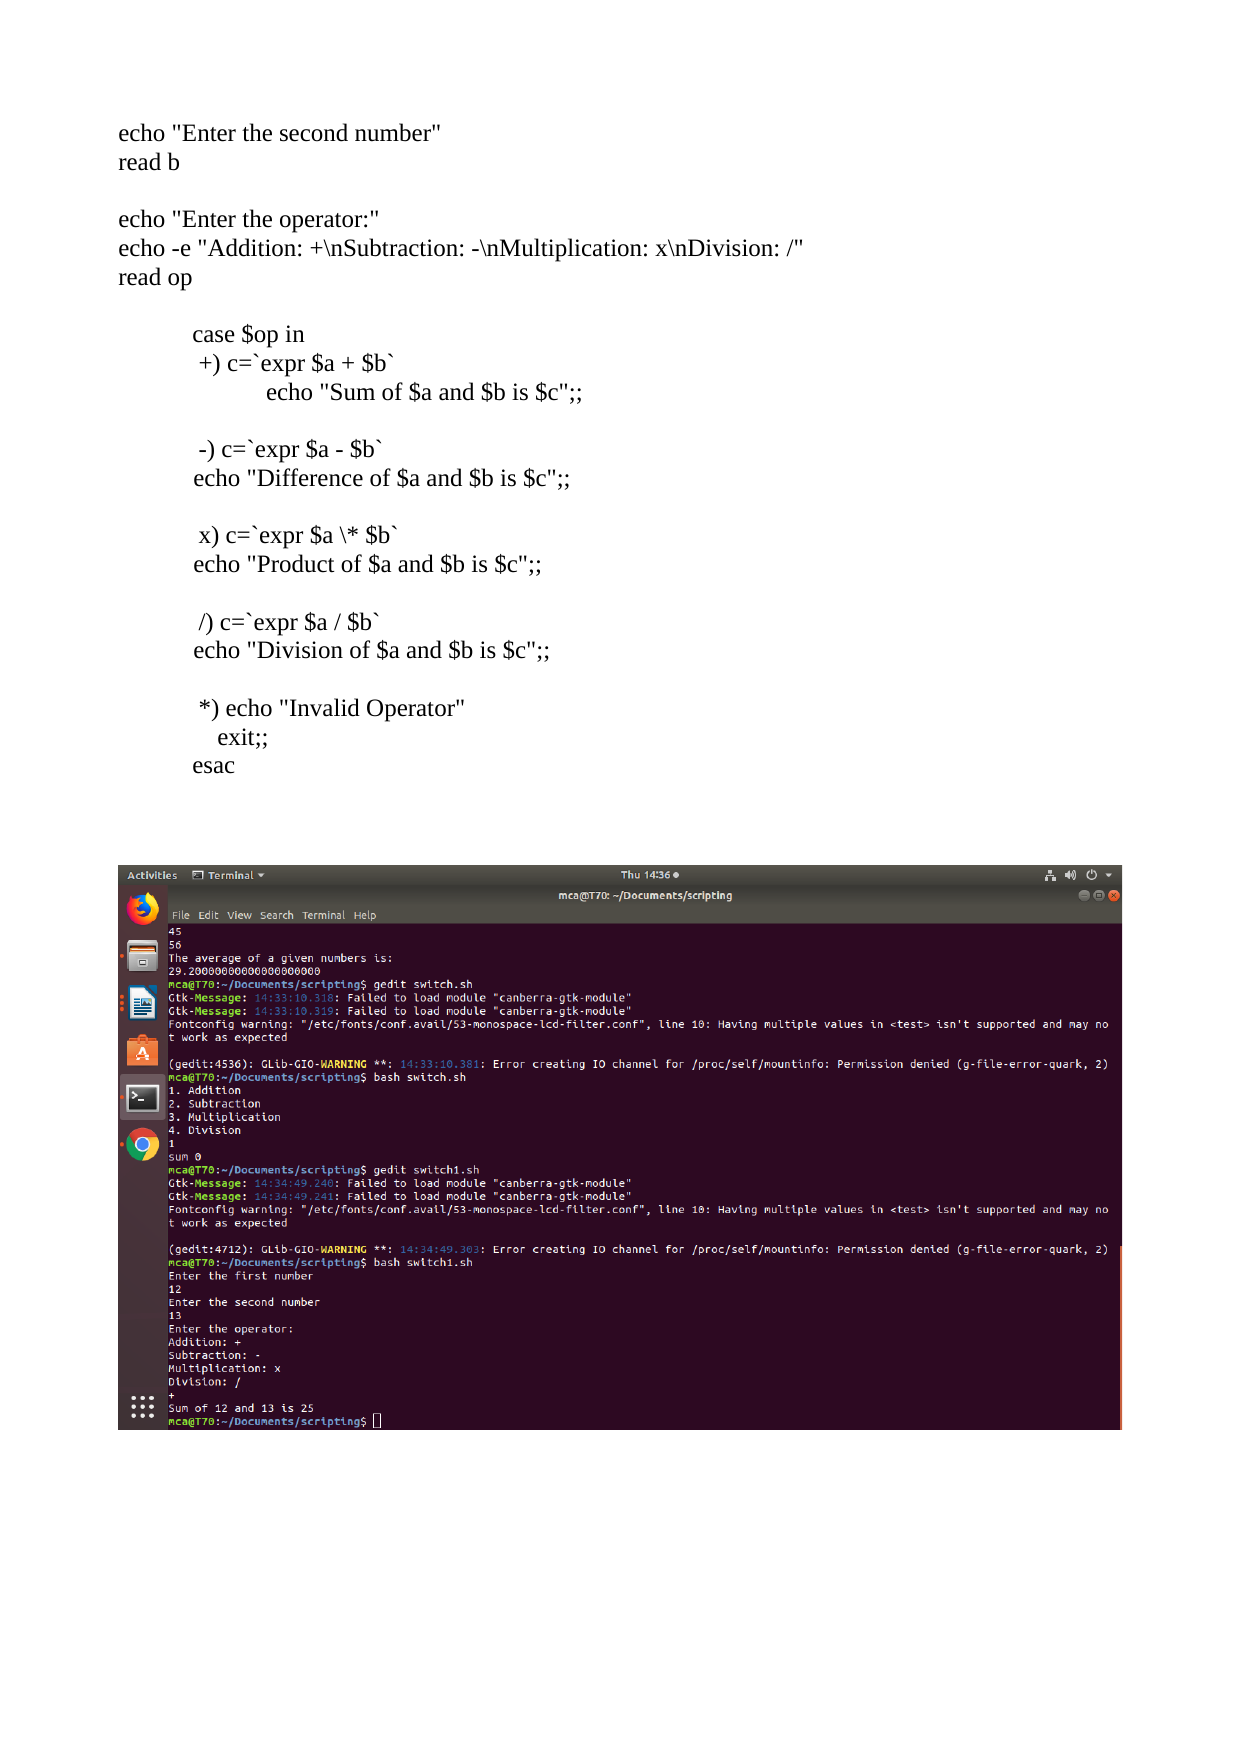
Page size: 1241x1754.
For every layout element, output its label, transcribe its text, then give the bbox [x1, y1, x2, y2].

text read b [118, 147, 1122, 176]
text *) echo "Invalid Operator" [118, 693, 1122, 722]
text +) c=`expr $a + $b` [118, 348, 1122, 377]
text echo "Sum of $a and $b is $c";; [118, 377, 1122, 406]
text echo "Enter the second number" [118, 118, 1122, 147]
text case $op in [118, 319, 1122, 348]
picture [118, 865, 1123, 1430]
text echo -e "Addition: +\nSubtraction: -\nMultiplication: x\nDivision: /" [118, 233, 1122, 262]
text /) c=`expr $a / $b` [118, 607, 1122, 636]
text echo "Division of $a and $b is $c";; [118, 636, 1122, 664]
text echo "Enter the operator:" [118, 204, 1122, 233]
text -) c=`expr $a - $b` [118, 434, 1122, 463]
text echo "Difference of $a and $b is $c";; [118, 463, 1122, 492]
text esac [118, 751, 1122, 779]
text read op [118, 262, 1122, 291]
text echo "Product of $a and $b is $c";; [118, 549, 1122, 578]
text x) c=`expr $a \* $b` [118, 521, 1122, 549]
text exit;; [118, 722, 1122, 751]
